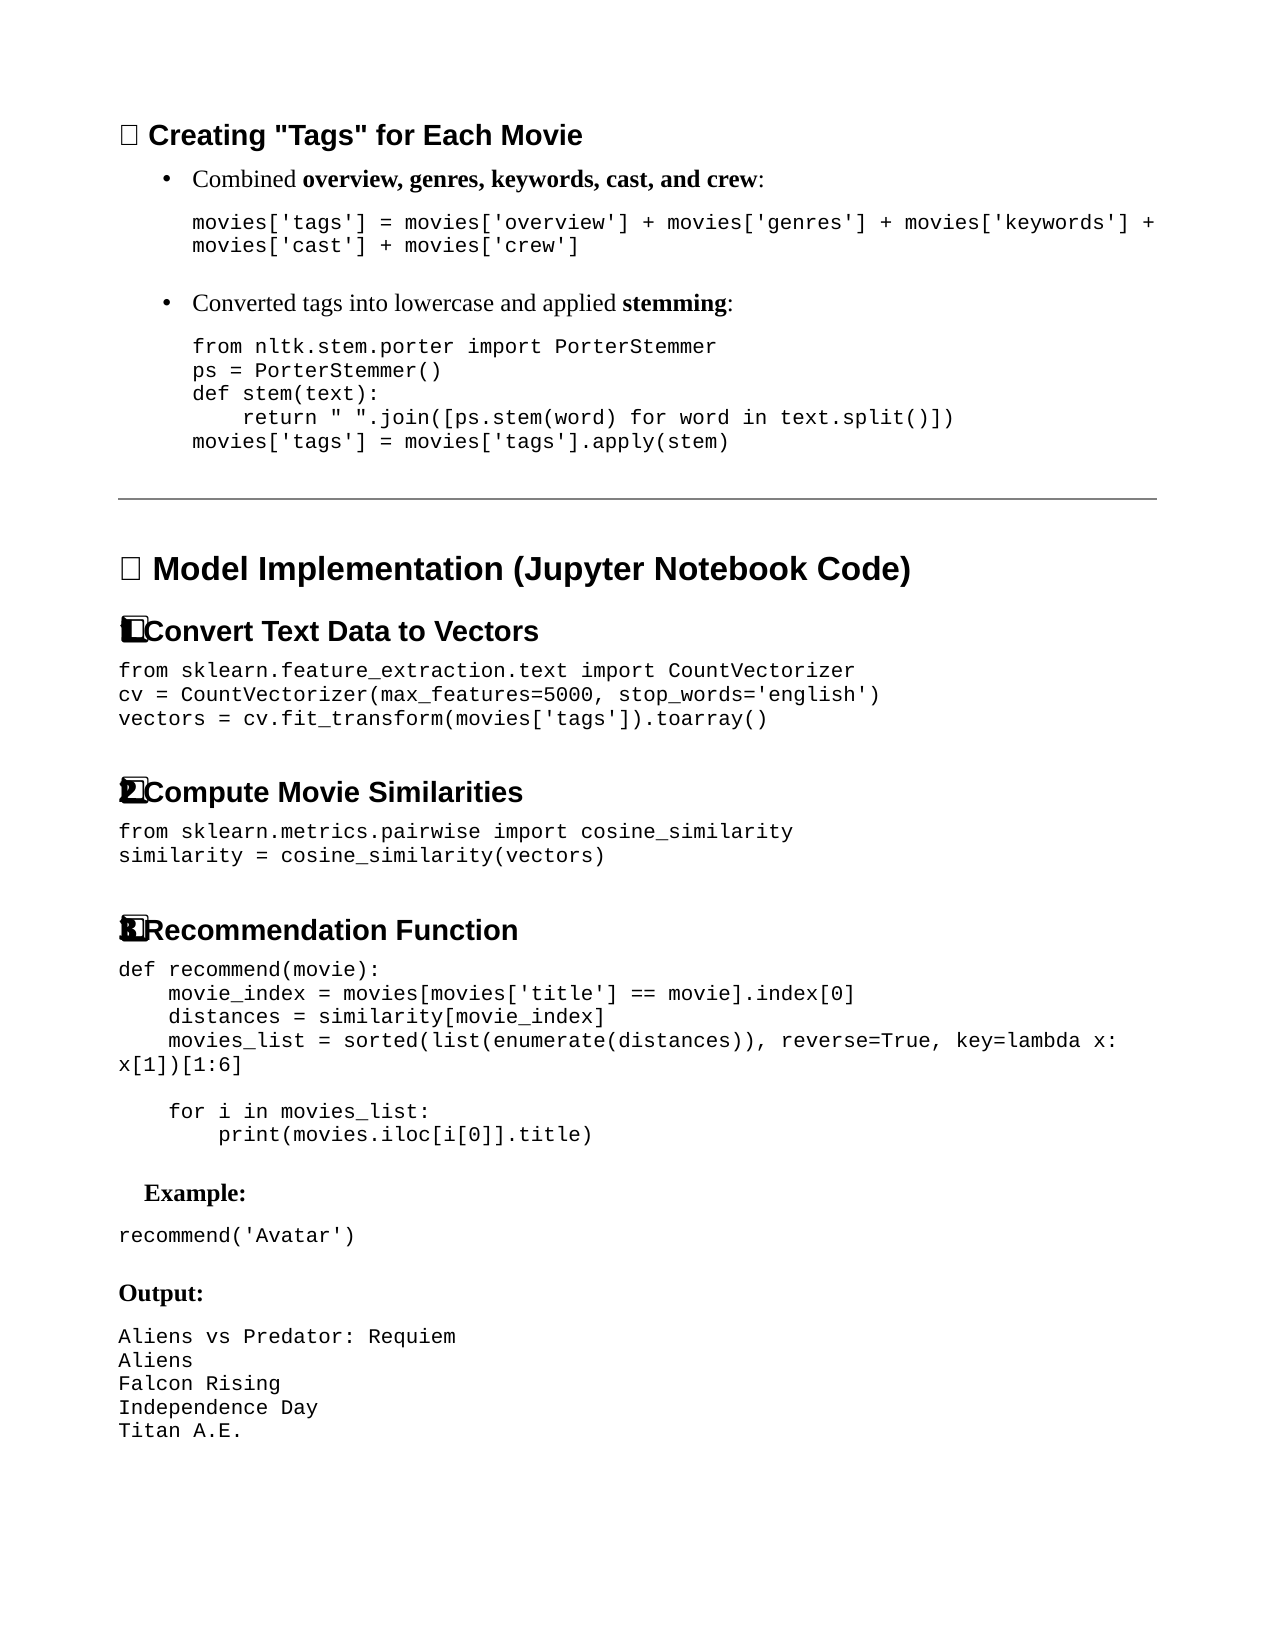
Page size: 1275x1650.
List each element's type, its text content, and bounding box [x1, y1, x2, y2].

text vectors = cv.fit_transform(movies['tags']).toarray() [118, 708, 1157, 731]
list def stem(text): [162, 383, 1157, 407]
text movies_list = sorted(list(enumerate(distances)), reverse=True, key=lambda x: x[1])[1:6] [118, 1030, 1157, 1077]
text Aliens [118, 1349, 1157, 1373]
text Output: [118, 1278, 1157, 1307]
text print(movies.iloc[i[0]].title) [118, 1124, 1157, 1148]
text cv = CountVectorizer(max_features=5000, stop_words='english') [118, 684, 1157, 708]
list Converted tags into lowercase and applied stemming: [162, 288, 1157, 317]
text from sklearn.metrics.pairwise import cosine_similarity [118, 822, 1157, 845]
text ✅ Example: [118, 1178, 1157, 1206]
list from nltk.stem.porter import PorterStemmer [162, 336, 1157, 360]
list return " ".join([ps.stem(word) for word in text.split()]) [162, 407, 1157, 431]
subtitle 3️⃣ Recommendation Function [118, 913, 1157, 946]
text from sklearn.feature_extraction.text import CountVectorizer [118, 661, 1157, 684]
subtitle 1️⃣ Convert Text Data to Vectors [118, 614, 1157, 648]
text similarity = cosine_similarity(vectors) [118, 845, 1157, 869]
text Aliens vs Predator: Requiem [118, 1326, 1157, 1349]
text recommend('Avatar') [118, 1225, 1157, 1249]
list Combined overview, genres, keywords, cast, and crew: [162, 164, 1157, 193]
subtitle 🔹 Creating "Tags" for Each Movie [118, 118, 1157, 152]
text def recommend(movie): [118, 959, 1157, 983]
text distances = similarity[movie_index] [118, 1006, 1157, 1030]
list movies['tags'] = movies['tags'].apply(stem) [162, 431, 1157, 454]
text for i in movies_list: [118, 1101, 1157, 1124]
text Falcon Rising [118, 1373, 1157, 1397]
list ps = PorterStemmer() [162, 360, 1157, 383]
list movies['tags'] = movies['overview'] + movies['genres'] + movies['keywords'] + movies['cast'] + movies['crew'] [162, 212, 1157, 259]
text Titan A.E. [118, 1421, 1157, 1444]
text movie_index = movies[movies['title'] == movie].index[0] [118, 983, 1157, 1006]
subtitle 2️⃣ Compute Movie Similarities [118, 776, 1157, 809]
subtitle 🎯 Model Implementation (Jupyter Notebook Code) [118, 549, 1157, 587]
text Independence Day [118, 1397, 1157, 1421]
